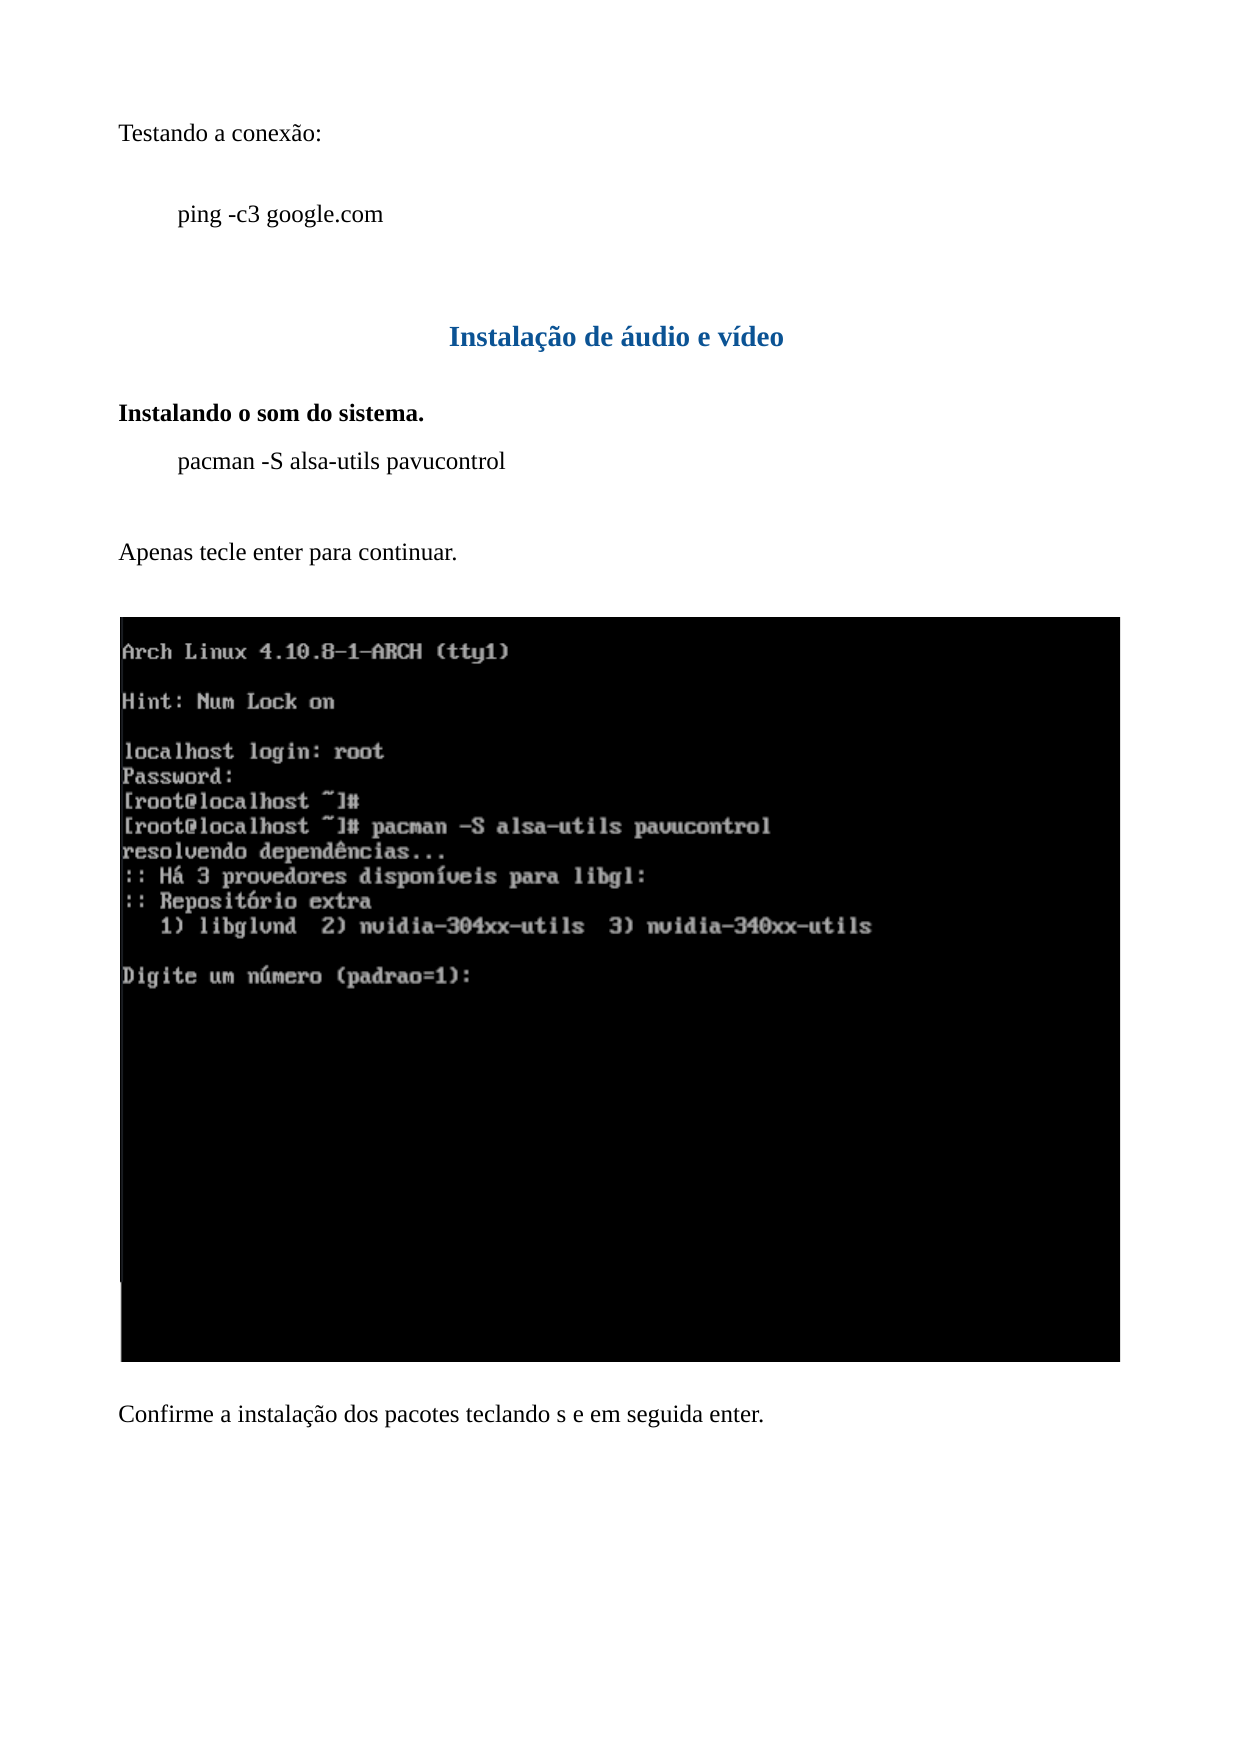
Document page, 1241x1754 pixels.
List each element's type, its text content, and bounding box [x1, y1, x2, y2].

picture [120, 617, 1121, 1362]
subtitle Instalação de áudio e vídeo [118, 319, 1122, 353]
text Confirme a instalação dos pacotes teclando s e em seguida enter. [118, 1366, 1122, 1427]
text Testando a conexão: [118, 118, 1122, 147]
text pacman -S alsa-utils pavucontrol [177, 446, 1063, 474]
text Apenas tecle enter para continuar. [118, 504, 1122, 599]
text Instalando o som do sistema. [118, 365, 1122, 427]
text ping -c3 google.com [177, 199, 1063, 227]
